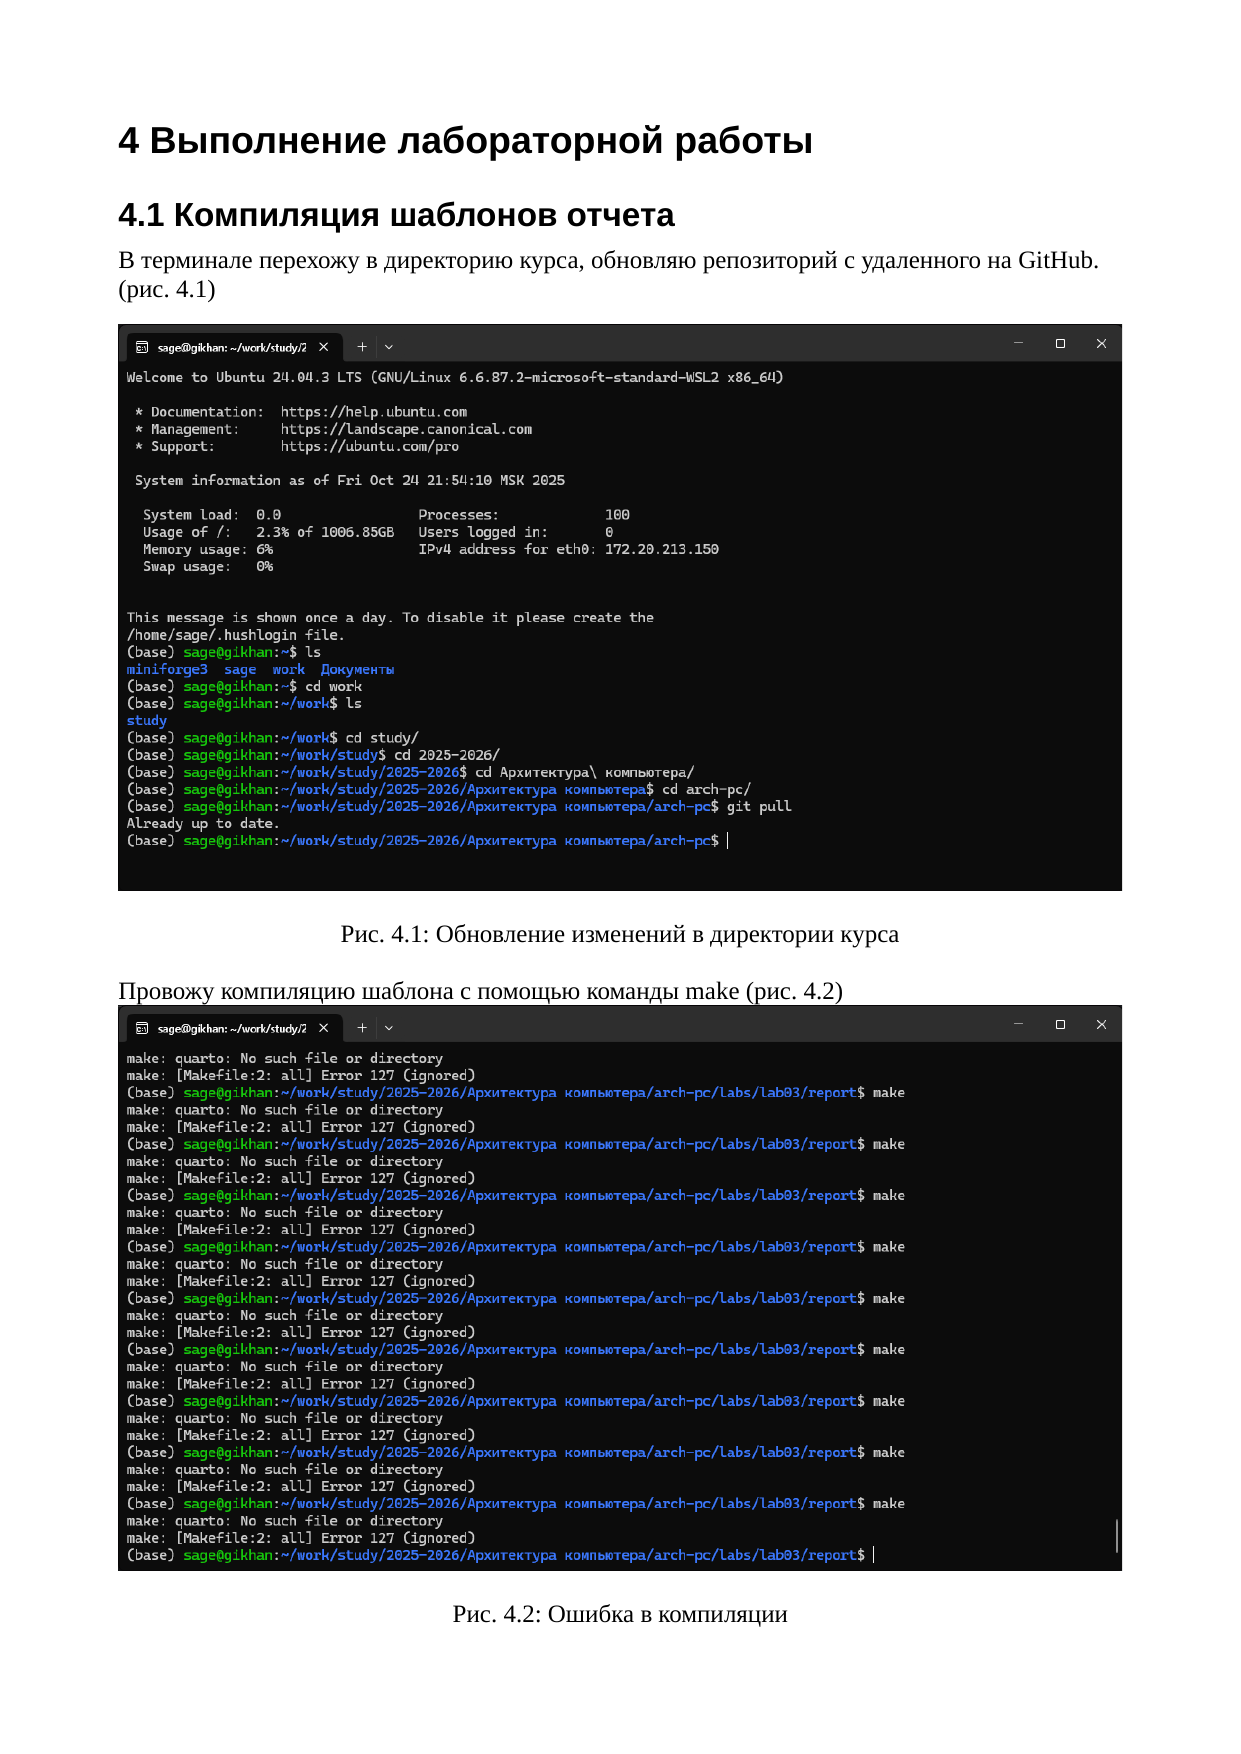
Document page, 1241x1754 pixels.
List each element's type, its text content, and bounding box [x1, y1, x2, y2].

subtitle 4.1 Компиляция шаблонов отчета [118, 194, 1122, 233]
subtitle 4 Выполнение лабораторной работы [118, 118, 1122, 161]
text В терминале перехожу в директорию курса, обновляю репозиторий с удаленного на GitHub. (рис. 4.1) [118, 246, 1122, 303]
picture [118, 1005, 1123, 1571]
text Рис. 4.1: Обновление изменений в директории курса [118, 919, 1122, 948]
text Провожу компиляцию шаблона с помощью команды make (рис. 4.2) [118, 976, 1122, 1005]
picture [118, 324, 1123, 891]
text Рис. 4.2: Ошибка в компиляции [118, 1599, 1122, 1628]
